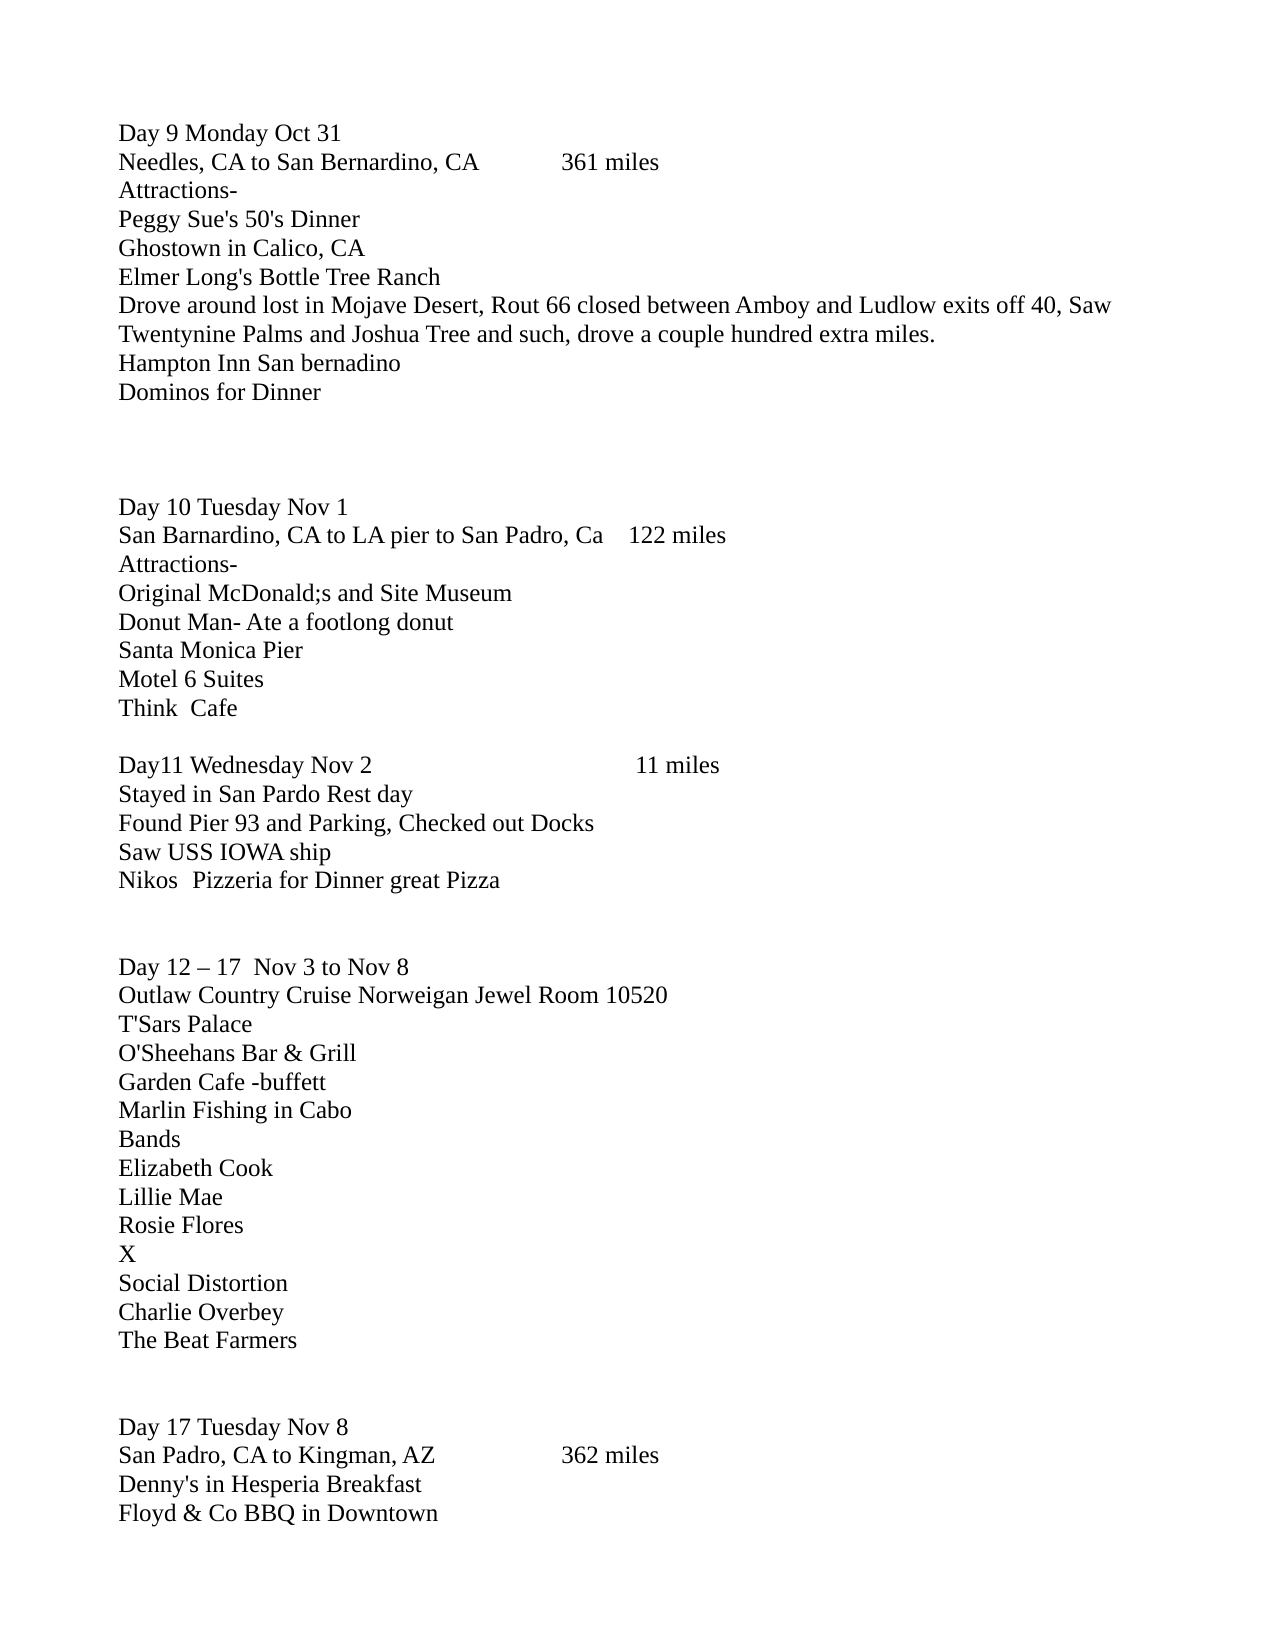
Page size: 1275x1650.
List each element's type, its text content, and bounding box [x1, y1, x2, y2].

text Found Pier 93 and Parking, Checked out Docks [118, 808, 1157, 837]
text San Barnardino, CA to LA pier to San Padro, Ca 122 miles [118, 521, 1157, 549]
text Day 17 Tuesday Nov 8 [118, 1412, 1157, 1441]
text Day 12 – 17 Nov 3 to Nov 8 [118, 952, 1157, 981]
text Stayed in San Pardo Rest day [118, 779, 1157, 808]
text The Beat Farmers [118, 1326, 1157, 1354]
text Day 10 Tuesday Nov 1 [118, 492, 1157, 521]
text Needles, CA to San Bernardino, CA 361 miles [118, 147, 1157, 176]
text T'Sars Palace [118, 1009, 1157, 1038]
text Peggy Sue's 50's Dinner [118, 204, 1157, 233]
text Social Distortion [118, 1268, 1157, 1297]
text X [118, 1239, 1157, 1268]
text Denny's in Hesperia Breakfast [118, 1469, 1157, 1498]
text O'Sheehans Bar & Grill [118, 1038, 1157, 1067]
text Santa Monica Pier [118, 636, 1157, 664]
text San Padro, CA to Kingman, AZ 362 miles [118, 1441, 1157, 1469]
text Charlie Overbey [118, 1297, 1157, 1326]
text Elizabeth Cook [118, 1153, 1157, 1182]
text Day 9 Monday Oct 31 [118, 118, 1157, 147]
text Original McDonald;s and Site Museum [118, 578, 1157, 607]
text Day11 Wednesday Nov 2 11 miles [118, 751, 1157, 779]
text Attractions- [118, 176, 1157, 204]
text Marlin Fishing in Cabo [118, 1096, 1157, 1124]
text Think Cafe [118, 693, 1157, 722]
text Donut Man- Ate a footlong donut [118, 607, 1157, 636]
text Floyd & Co BBQ in Downtown [118, 1498, 1157, 1527]
text Ghostown in Calico, CA [118, 233, 1157, 262]
text Dominos for Dinner [118, 377, 1157, 406]
text Saw USS IOWA ship [118, 837, 1157, 866]
text Bands [118, 1124, 1157, 1153]
text Garden Cafe -buffett [118, 1067, 1157, 1096]
text Drove around lost in Mojave Desert, Rout 66 closed between Amboy and Ludlow exits off 40, Saw Twentynine Palms and Joshua Tree and such, drove a couple hundred extra miles. [118, 291, 1157, 348]
text Nikos Pizzeria for Dinner great Pizza [118, 866, 1157, 894]
text Attractions- [118, 549, 1157, 578]
text Outlaw Country Cruise Norweigan Jewel Room 10520 [118, 981, 1157, 1009]
text Rosie Flores [118, 1211, 1157, 1239]
text Hampton Inn San bernadino [118, 348, 1157, 377]
text Elmer Long's Bottle Tree Ranch [118, 262, 1157, 291]
text Motel 6 Suites [118, 664, 1157, 693]
text Lillie Mae [118, 1182, 1157, 1211]
